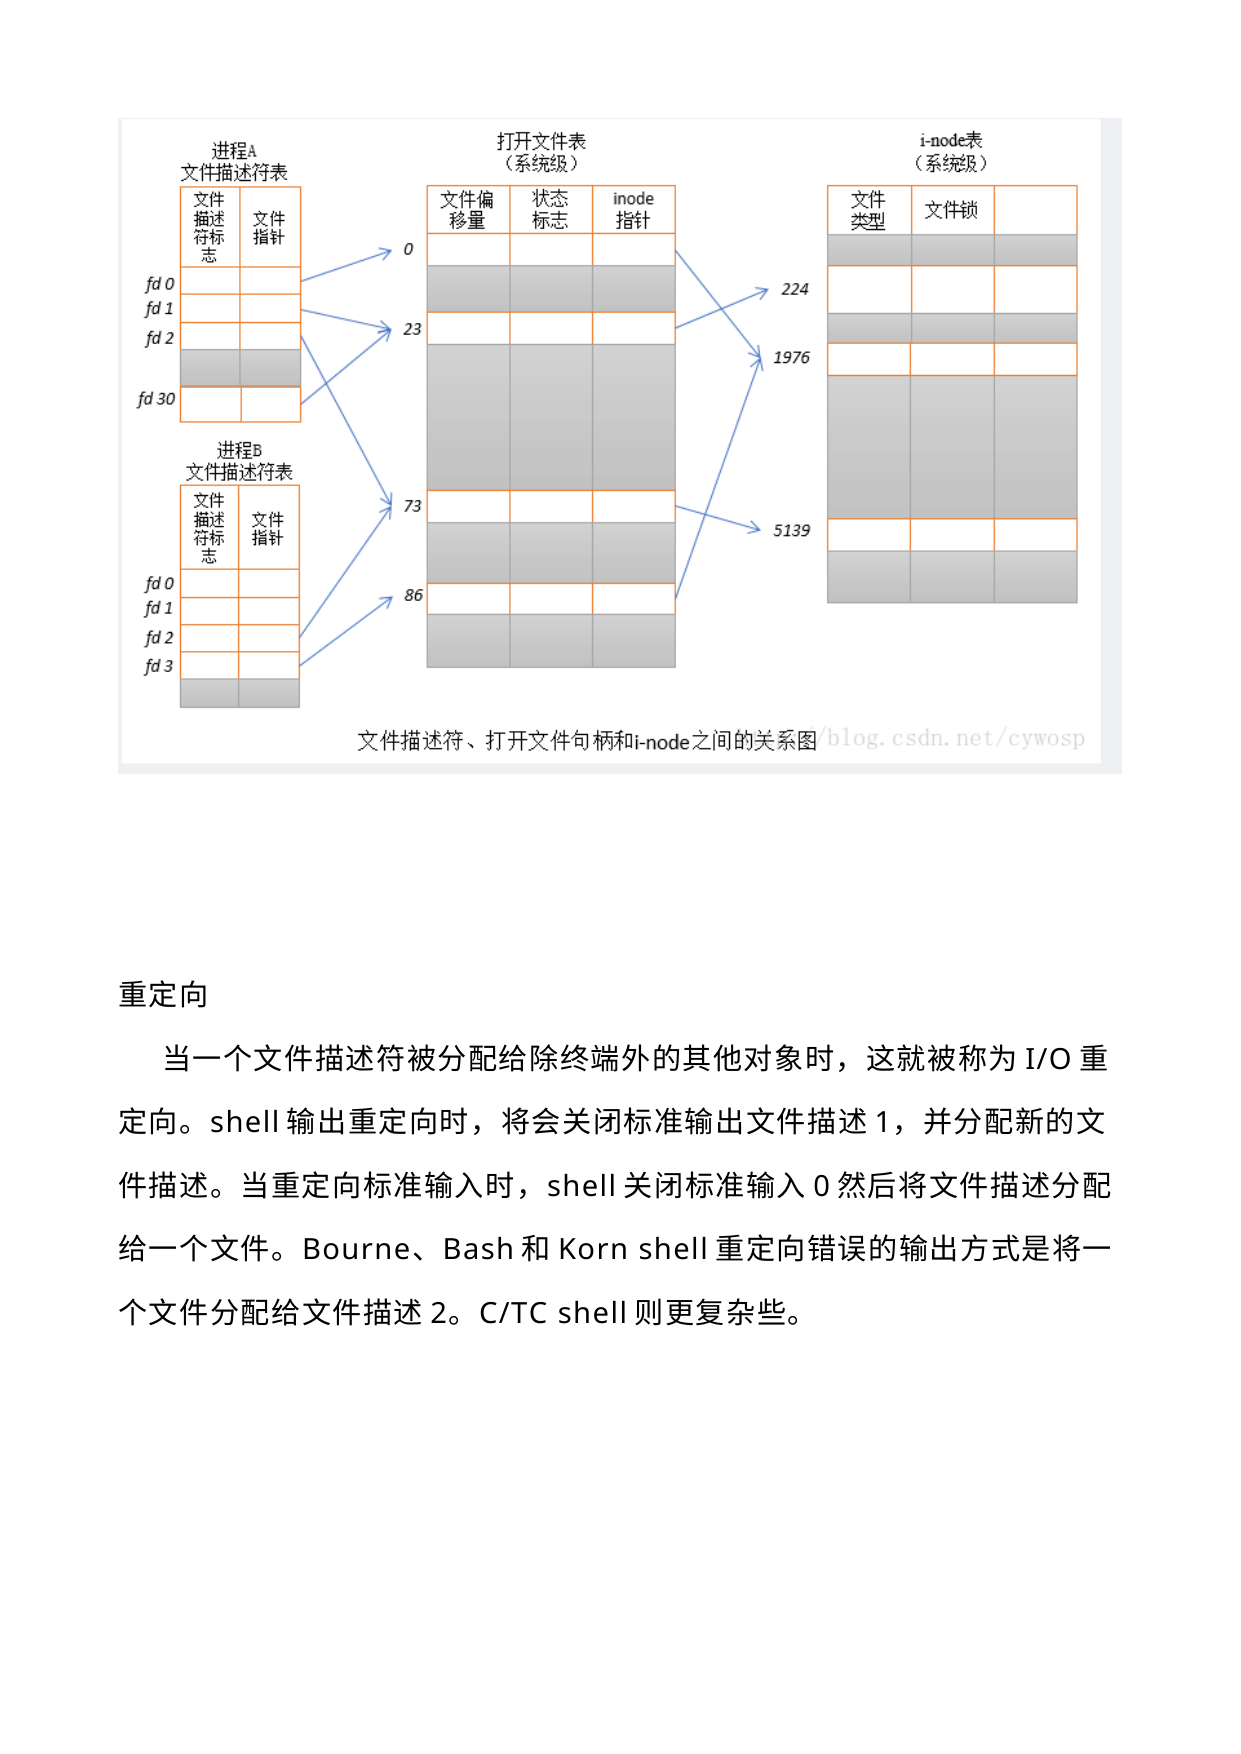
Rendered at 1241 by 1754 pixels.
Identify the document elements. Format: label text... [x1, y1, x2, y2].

picture [118, 118, 1123, 774]
text 当一个文件描述符被分配给除终端外的其他对象时，这就被称为I/O重定向。shell输出重定向时，将会关闭标准输出文件描述1，并分配新的文件描述。当重定向标准输入时，shell关闭标准输入0然后将文件描述分配给一个文件。Bourne、Bash和Korn shell重定向错误的输出方式是将一个文件分配给文件描述2。C/TC shell则更复杂些。 [118, 1035, 1122, 1332]
text 重定向 [118, 972, 1122, 1014]
